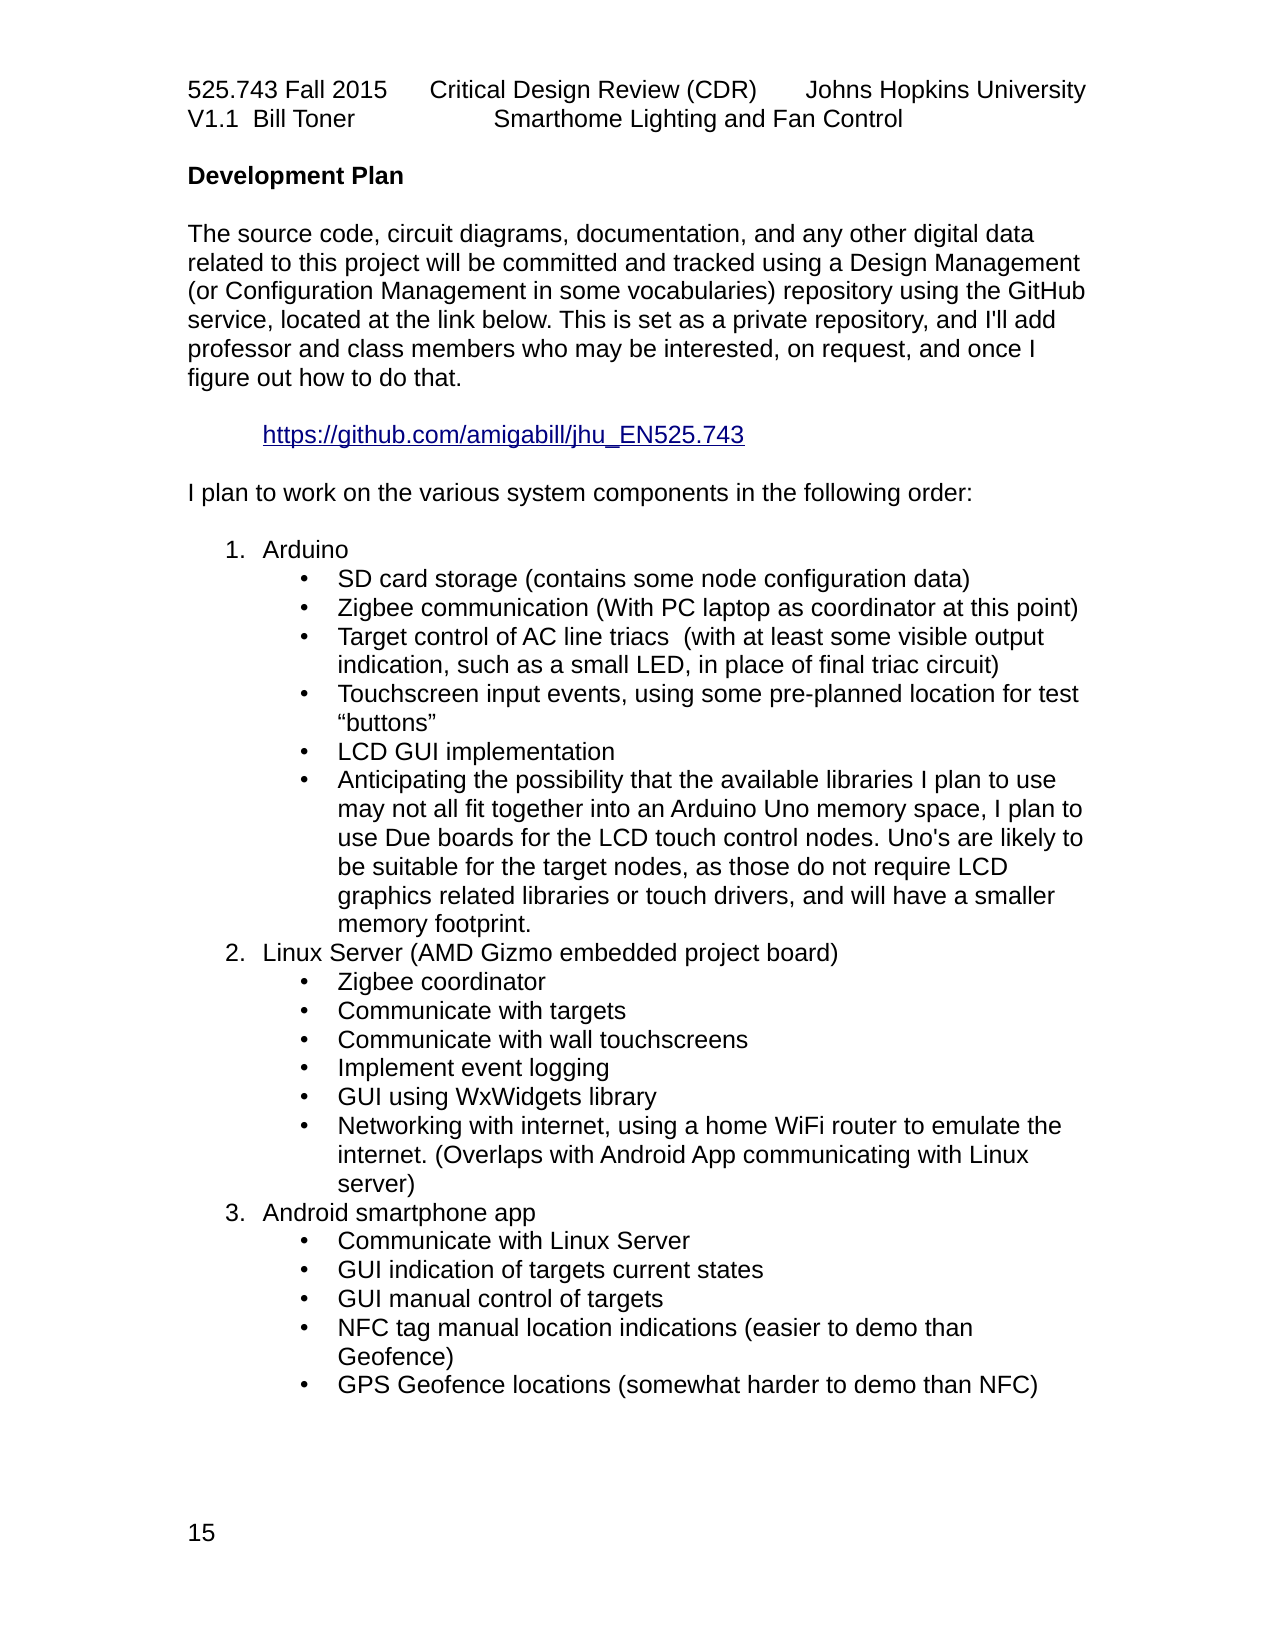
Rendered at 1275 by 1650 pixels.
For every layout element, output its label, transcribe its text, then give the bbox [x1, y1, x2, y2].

list Communicate with Linux Server [300, 1226, 1087, 1255]
list Communicate with wall touchscreens [300, 1024, 1087, 1053]
list GUI using WxWidgets library [300, 1082, 1087, 1111]
list GUI manual control of targets [300, 1284, 1087, 1313]
list GPS Geofence locations (somewhat harder to demo than NFC) [300, 1370, 1087, 1399]
list NFC tag manual location indications (easier to demo than Geofence) [300, 1313, 1087, 1370]
text I plan to work on the various system components in the following order: [187, 477, 1087, 506]
text The source code, circuit diagrams, documentation, and any other digital data related to this project will be committed and tracked using a Design Management (or Configuration Management in some vocabularies) repository using the GitHub service, located at the link below. This is set as a private repository, and I'll add professor and class members who may be interested, on request, and once I figure out how to do that. [187, 219, 1087, 391]
list LCD GUI implementation [300, 737, 1087, 766]
list Networking with internet, using a home WiFi router to emulate the internet. (Overlaps with Android App communicating with Linux server) [300, 1111, 1087, 1197]
list Touchscreen input events, using some pre-planned location for test “buttons” [300, 679, 1087, 737]
list GUI indication of targets current states [300, 1255, 1087, 1284]
list Zigbee communication (With PC laptop as coordinator at this point) [300, 593, 1087, 621]
list Communicate with targets [300, 996, 1087, 1024]
list Target control of AC line triacs (with at least some visible output indication, such as a small LED, in place of final triac circuit) [300, 621, 1087, 679]
list Anticipating the possibility that the available libraries I plan to use may not all fit together into an Arduino Uno memory space, I plan to use Due boards for the LCD touch control nodes. Uno's are likely to be suitable for the target nodes, as those do not require LCD graphics related libraries or touch drivers, and will have a smaller memory footprint. [300, 766, 1087, 938]
list Zigbee coordinator [300, 967, 1087, 996]
text Development Plan [187, 161, 1087, 190]
text https://github.com/amigabill/jhu_EN525.743 [262, 420, 1087, 449]
list Android smartphone app [225, 1197, 1087, 1226]
list Linux Server (AMD Gizmo embedded project board) [225, 938, 1087, 967]
list Arduino [225, 535, 1087, 564]
list Implement event logging [300, 1053, 1087, 1082]
list SD card storage (contains some node configuration data) [300, 564, 1087, 593]
